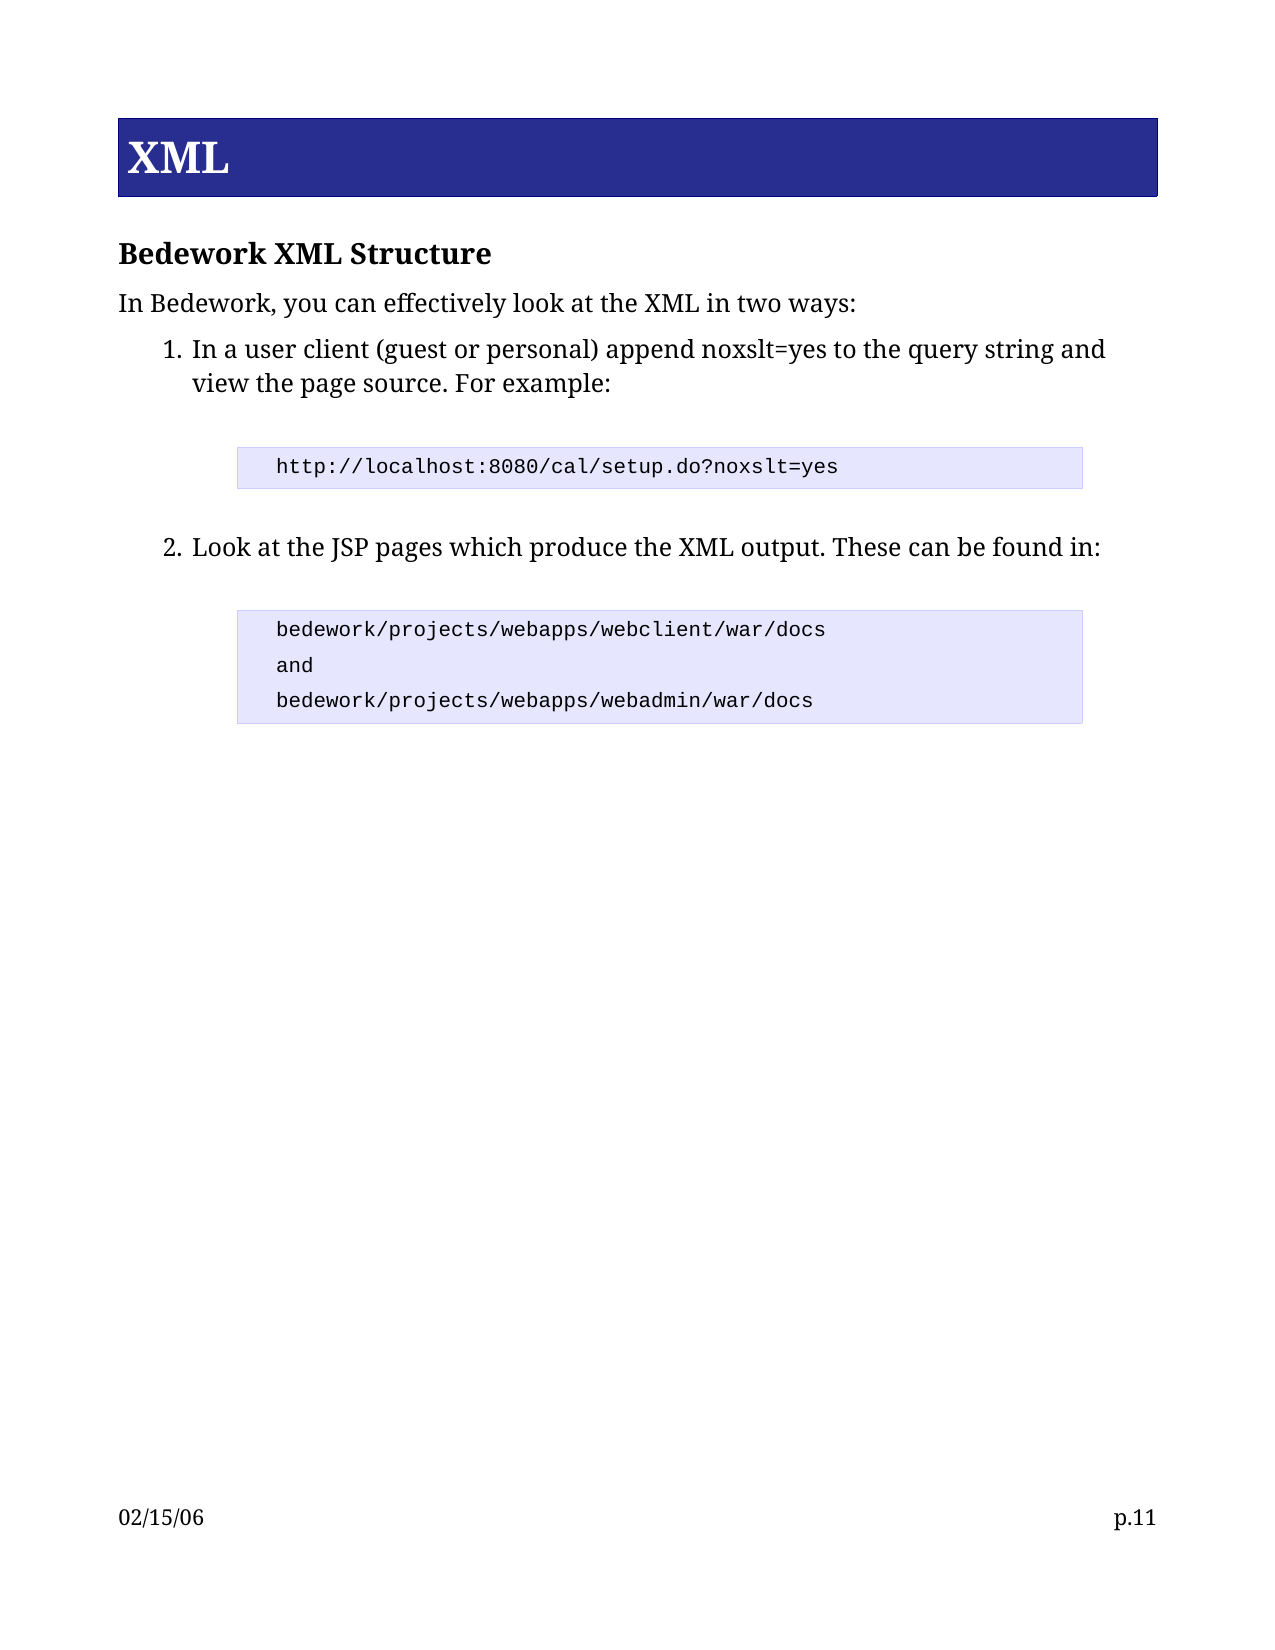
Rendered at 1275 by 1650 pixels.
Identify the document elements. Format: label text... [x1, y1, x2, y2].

subtitle XML [119, 119, 1157, 196]
text In Bedework, you can effectively look at the XML in two ways: [118, 286, 1157, 319]
list In a user client (guest or personal) append noxslt=yes to the query string and view the page source. For example: [162, 332, 1157, 434]
subtitle Bedework XML Structure [118, 233, 1157, 273]
list http://localhost:8080/cal/setup.do?noxslt=yes [238, 448, 1082, 488]
list bedework/projects/webapps/webclient/war/docs and bedework/projects/webapps/webadmin/war/docs [238, 611, 1082, 723]
list Look at the JSP pages which produce the XML output. These can be found in: [162, 530, 1157, 598]
